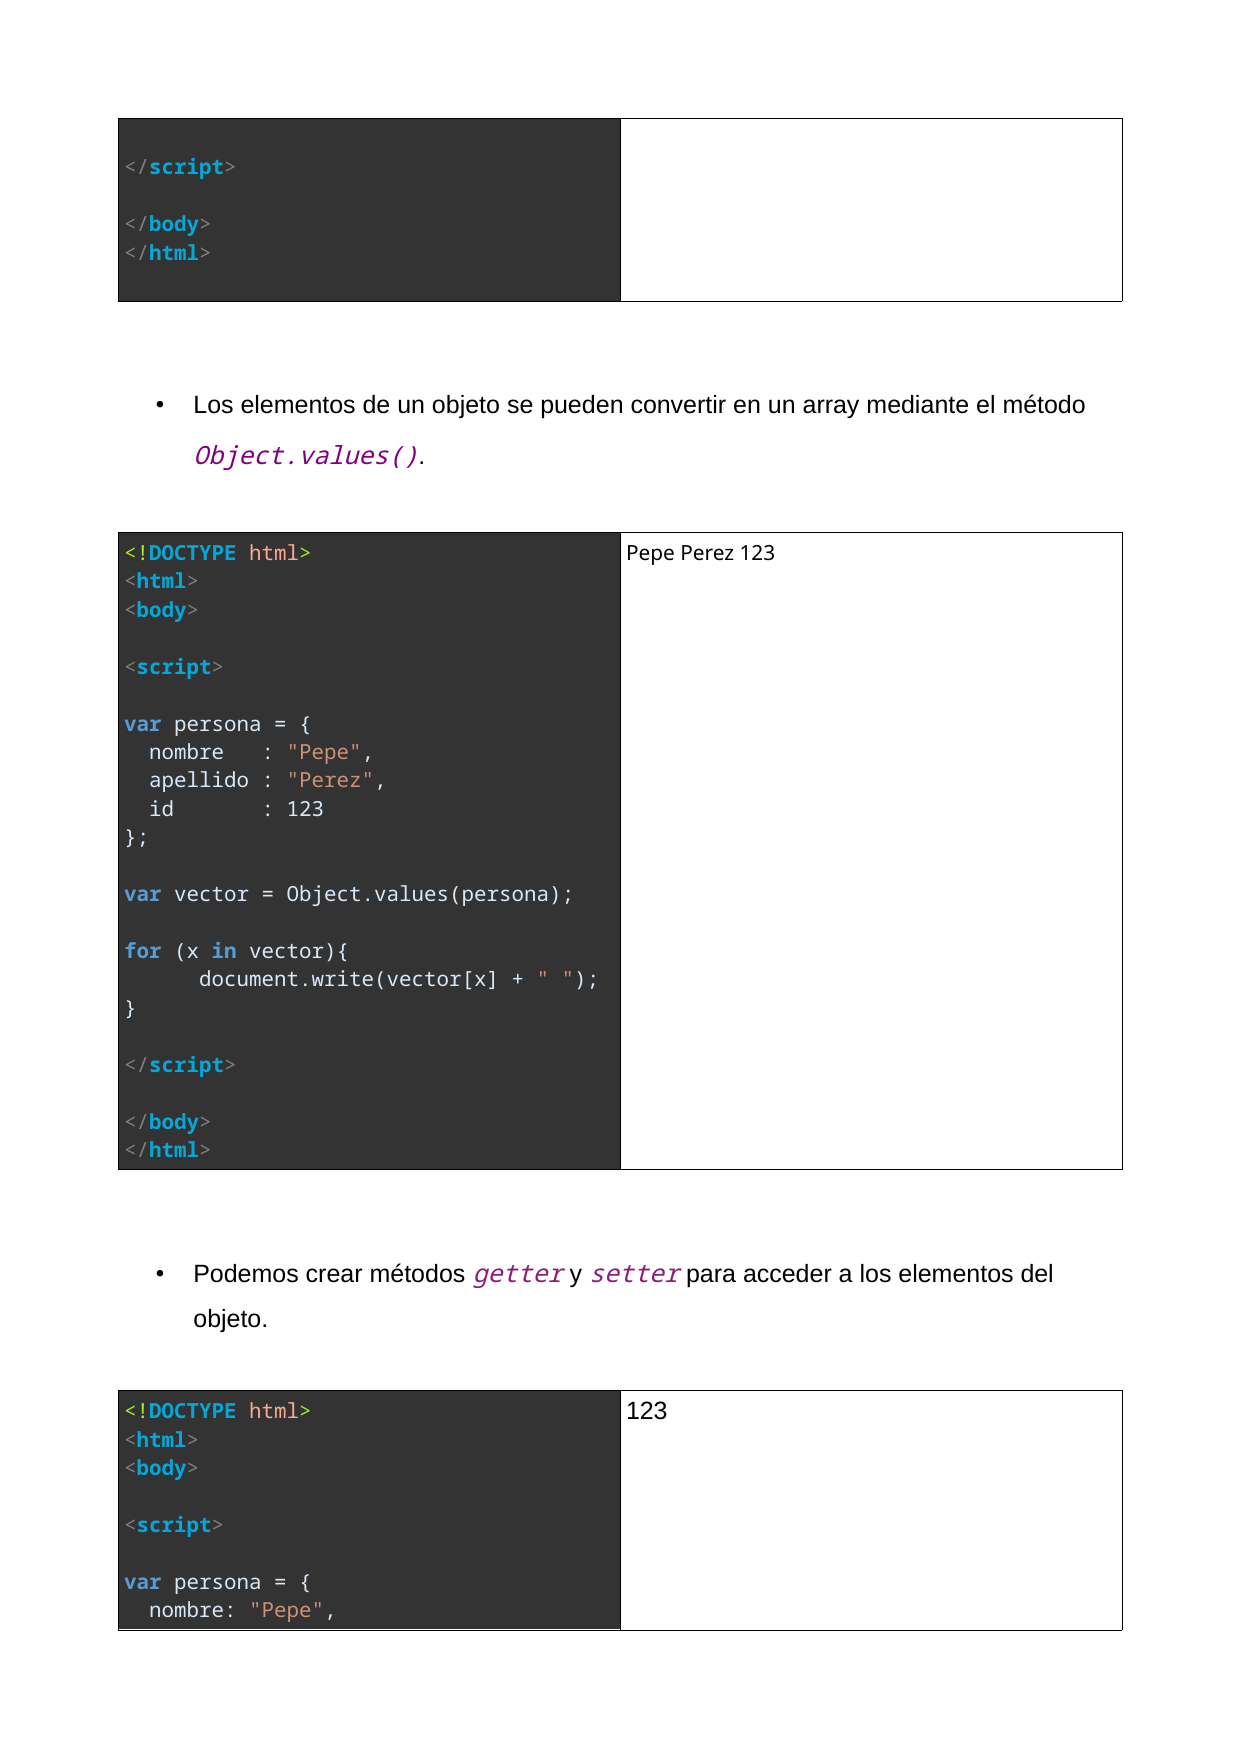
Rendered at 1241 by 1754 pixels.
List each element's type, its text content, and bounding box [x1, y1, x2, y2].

table_header [621, 119, 1122, 301]
table_header Pepe Perez 123 [621, 533, 1122, 1169]
list Los elementos de un objeto se pueden convertir en un array mediante el método Object.values(). [156, 387, 1122, 472]
table_header <!DOCTYPE html> <html> <body> <script> var persona = { nombre: "Pepe", [119, 1391, 620, 1629]
table_header </script> </body> </html> [119, 119, 620, 301]
table_header 123 [621, 1391, 1122, 1629]
table_header <!DOCTYPE html> <html> <body> <script> var persona = { nombre : "Pepe", apellido : "Perez", id : 123 }; var vector = Object.values(persona); for (x in vector){ document.write(vector[x] + " "); } </script> </body> </html> [119, 533, 620, 1169]
list Podemos crear métodos getter y setter para acceder a los elementos del objeto. [156, 1256, 1122, 1333]
